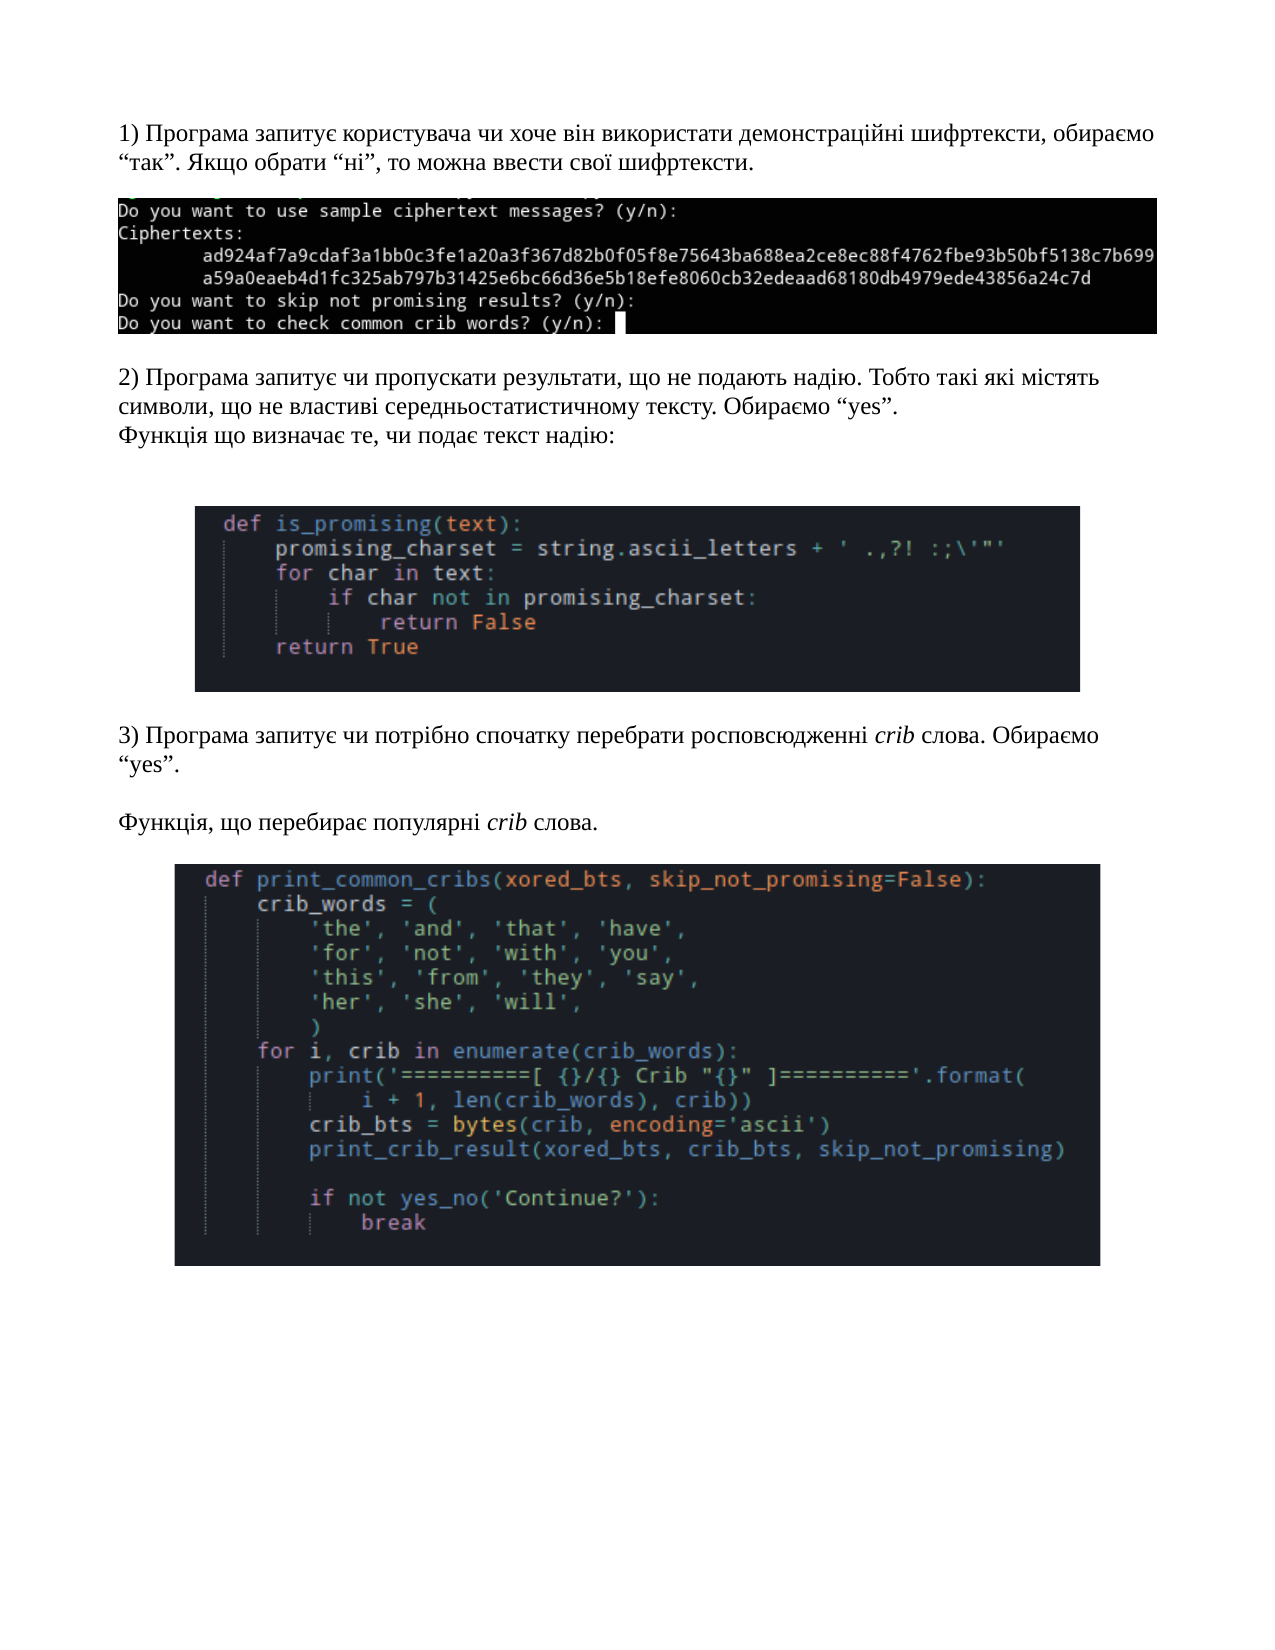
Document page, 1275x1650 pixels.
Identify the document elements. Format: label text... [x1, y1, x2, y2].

text Функція, що перебирає популярні crib слова. [118, 807, 1157, 836]
text Функція що визначає те, чи подає текст надію: [118, 420, 1157, 448]
text 2) Програма запитує чи пропускати результати, що не подають надію. Тобто такі які містять символи, що не властиві середньостатистичному тексту. Обираємо “yes”. [118, 362, 1157, 420]
picture [174, 864, 1101, 1266]
picture [118, 198, 1157, 334]
text 1) Програма запитує користувача чи хоче він використати демонстраційні шифртексти, обираємо “так”. Якщо обрати “ні”, то можна ввести свої шифртексти. [118, 118, 1157, 176]
text 3) Програма запитує чи потрібно спочатку перебрати росповсюдженні crib слова. Обираємо “yes”. [118, 721, 1157, 778]
picture [194, 506, 1081, 692]
